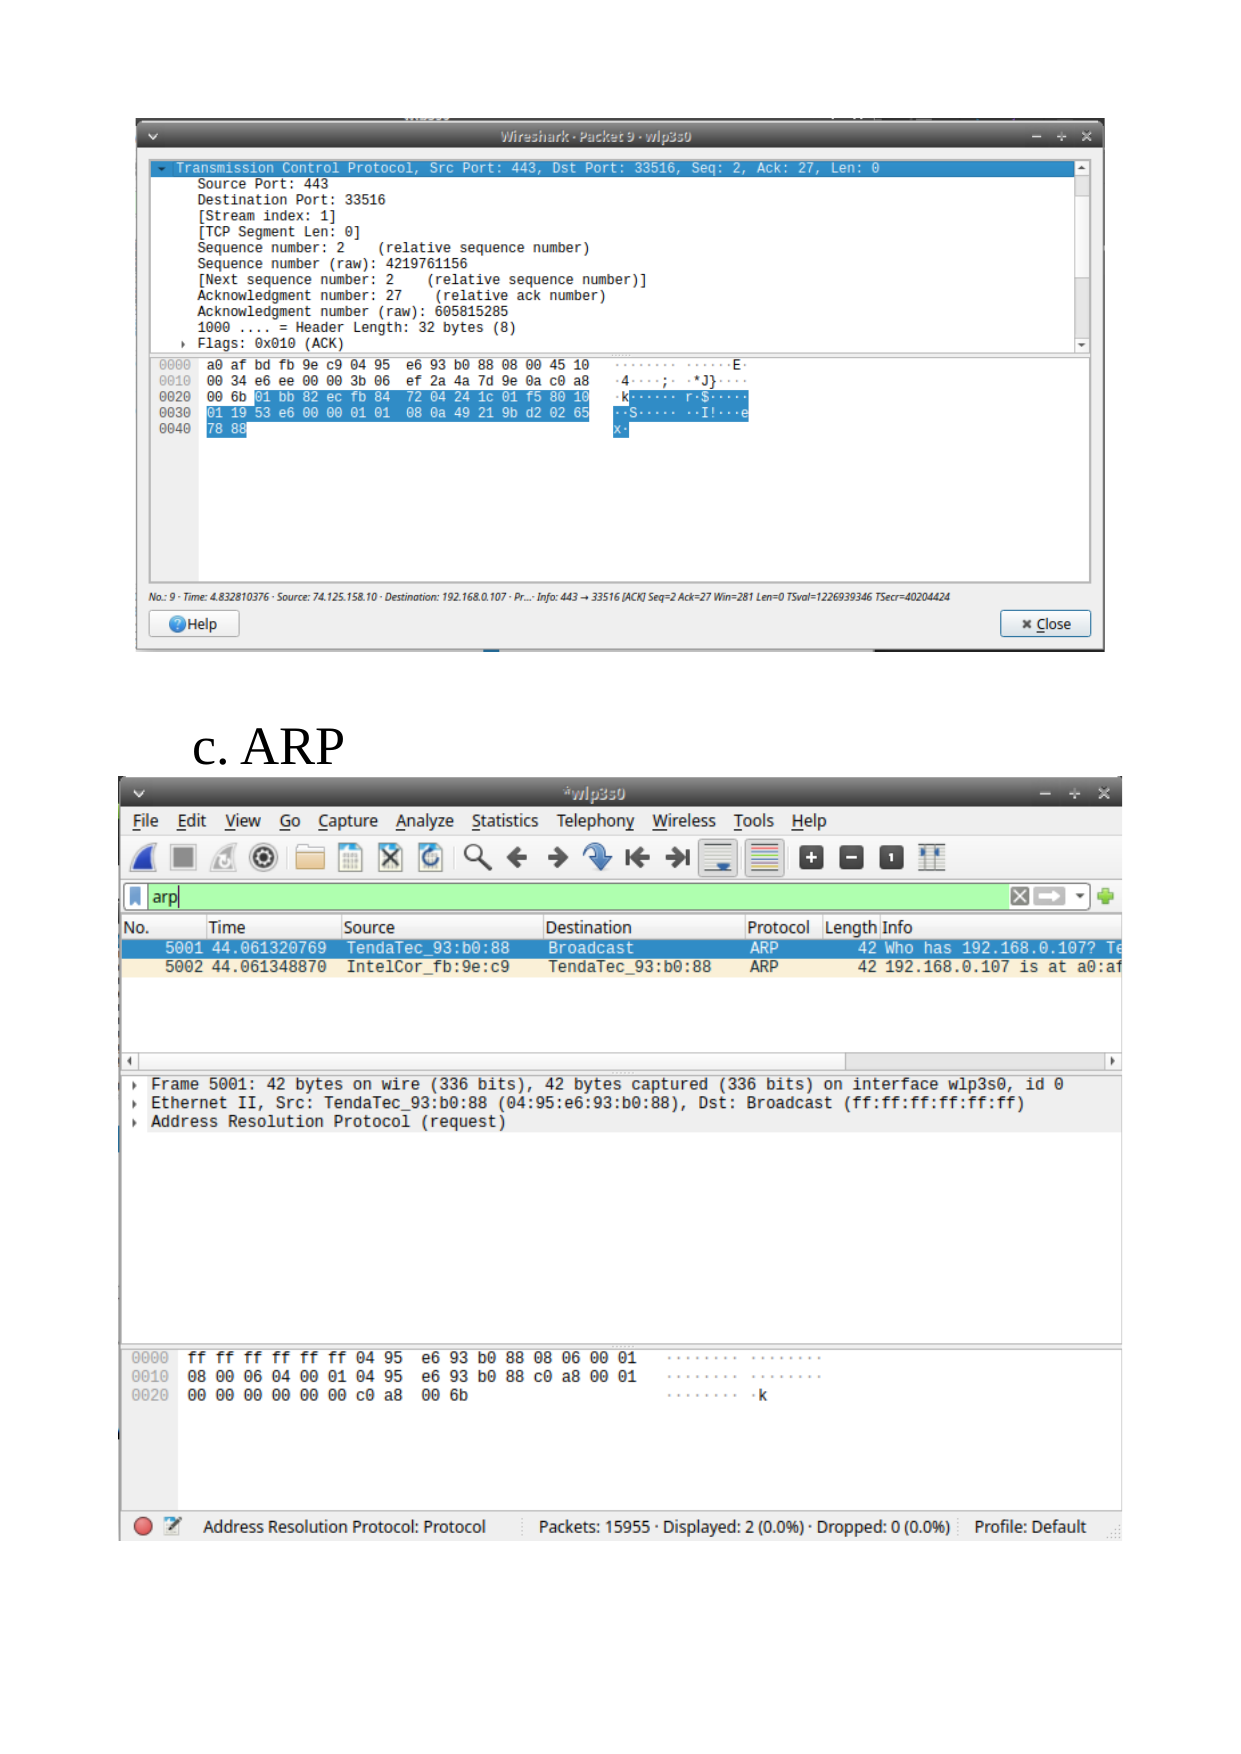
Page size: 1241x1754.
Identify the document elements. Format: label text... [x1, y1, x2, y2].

picture [118, 776, 1123, 1541]
text c. ARP [118, 714, 1122, 776]
picture [135, 118, 1105, 652]
